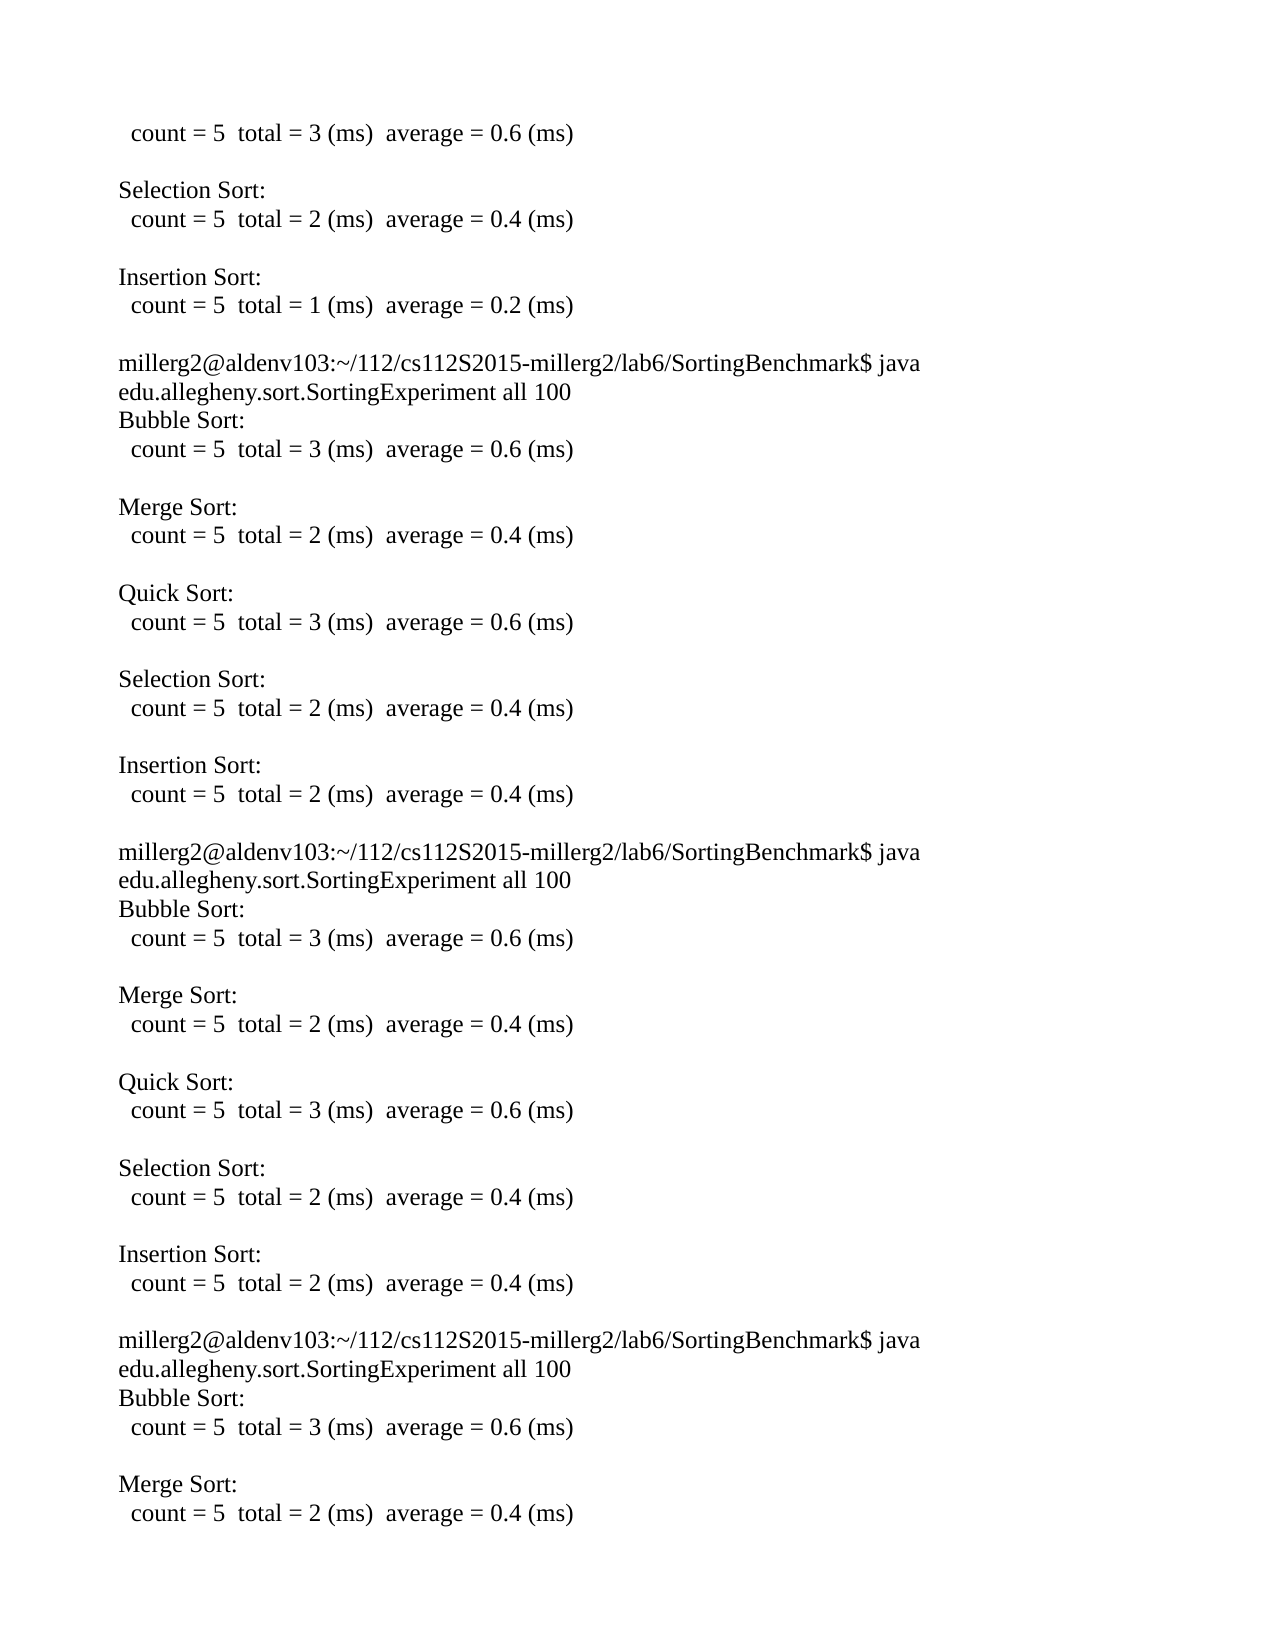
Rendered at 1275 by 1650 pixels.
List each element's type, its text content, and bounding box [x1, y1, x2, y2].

text Selection Sort: [118, 176, 1157, 204]
text count = 5 total = 3 (ms) average = 0.6 (ms) [118, 1096, 1157, 1124]
text Merge Sort: [118, 492, 1157, 521]
text count = 5 total = 3 (ms) average = 0.6 (ms) [118, 607, 1157, 636]
text Selection Sort: [118, 1153, 1157, 1182]
text count = 5 total = 2 (ms) average = 0.4 (ms) [118, 521, 1157, 549]
text millerg2@aldenv103:~/112/cs112S2015-millerg2/lab6/SortingBenchmark$ java edu.allegheny.sort.SortingExperiment all 100 [118, 1326, 1157, 1383]
text count = 5 total = 2 (ms) average = 0.4 (ms) [118, 1182, 1157, 1211]
text Quick Sort: [118, 1067, 1157, 1096]
text count = 5 total = 2 (ms) average = 0.4 (ms) [118, 204, 1157, 233]
text Bubble Sort: [118, 894, 1157, 923]
text count = 5 total = 2 (ms) average = 0.4 (ms) [118, 693, 1157, 722]
text Insertion Sort: [118, 262, 1157, 291]
text millerg2@aldenv103:~/112/cs112S2015-millerg2/lab6/SortingBenchmark$ java edu.allegheny.sort.SortingExperiment all 100 [118, 837, 1157, 894]
text count = 5 total = 3 (ms) average = 0.6 (ms) [118, 118, 1157, 147]
text count = 5 total = 3 (ms) average = 0.6 (ms) [118, 434, 1157, 463]
text count = 5 total = 3 (ms) average = 0.6 (ms) [118, 1412, 1157, 1441]
text count = 5 total = 2 (ms) average = 0.4 (ms) [118, 1268, 1157, 1297]
text Bubble Sort: [118, 1383, 1157, 1412]
text Insertion Sort: [118, 751, 1157, 779]
text Quick Sort: [118, 578, 1157, 607]
text millerg2@aldenv103:~/112/cs112S2015-millerg2/lab6/SortingBenchmark$ java edu.allegheny.sort.SortingExperiment all 100 [118, 348, 1157, 406]
text Merge Sort: [118, 1469, 1157, 1498]
text count = 5 total = 3 (ms) average = 0.6 (ms) [118, 923, 1157, 952]
text Merge Sort: [118, 981, 1157, 1009]
text count = 5 total = 2 (ms) average = 0.4 (ms) [118, 1498, 1157, 1527]
text count = 5 total = 2 (ms) average = 0.4 (ms) [118, 1009, 1157, 1038]
text count = 5 total = 1 (ms) average = 0.2 (ms) [118, 291, 1157, 319]
text Bubble Sort: [118, 406, 1157, 434]
text Insertion Sort: [118, 1239, 1157, 1268]
text Selection Sort: [118, 664, 1157, 693]
text count = 5 total = 2 (ms) average = 0.4 (ms) [118, 779, 1157, 808]
